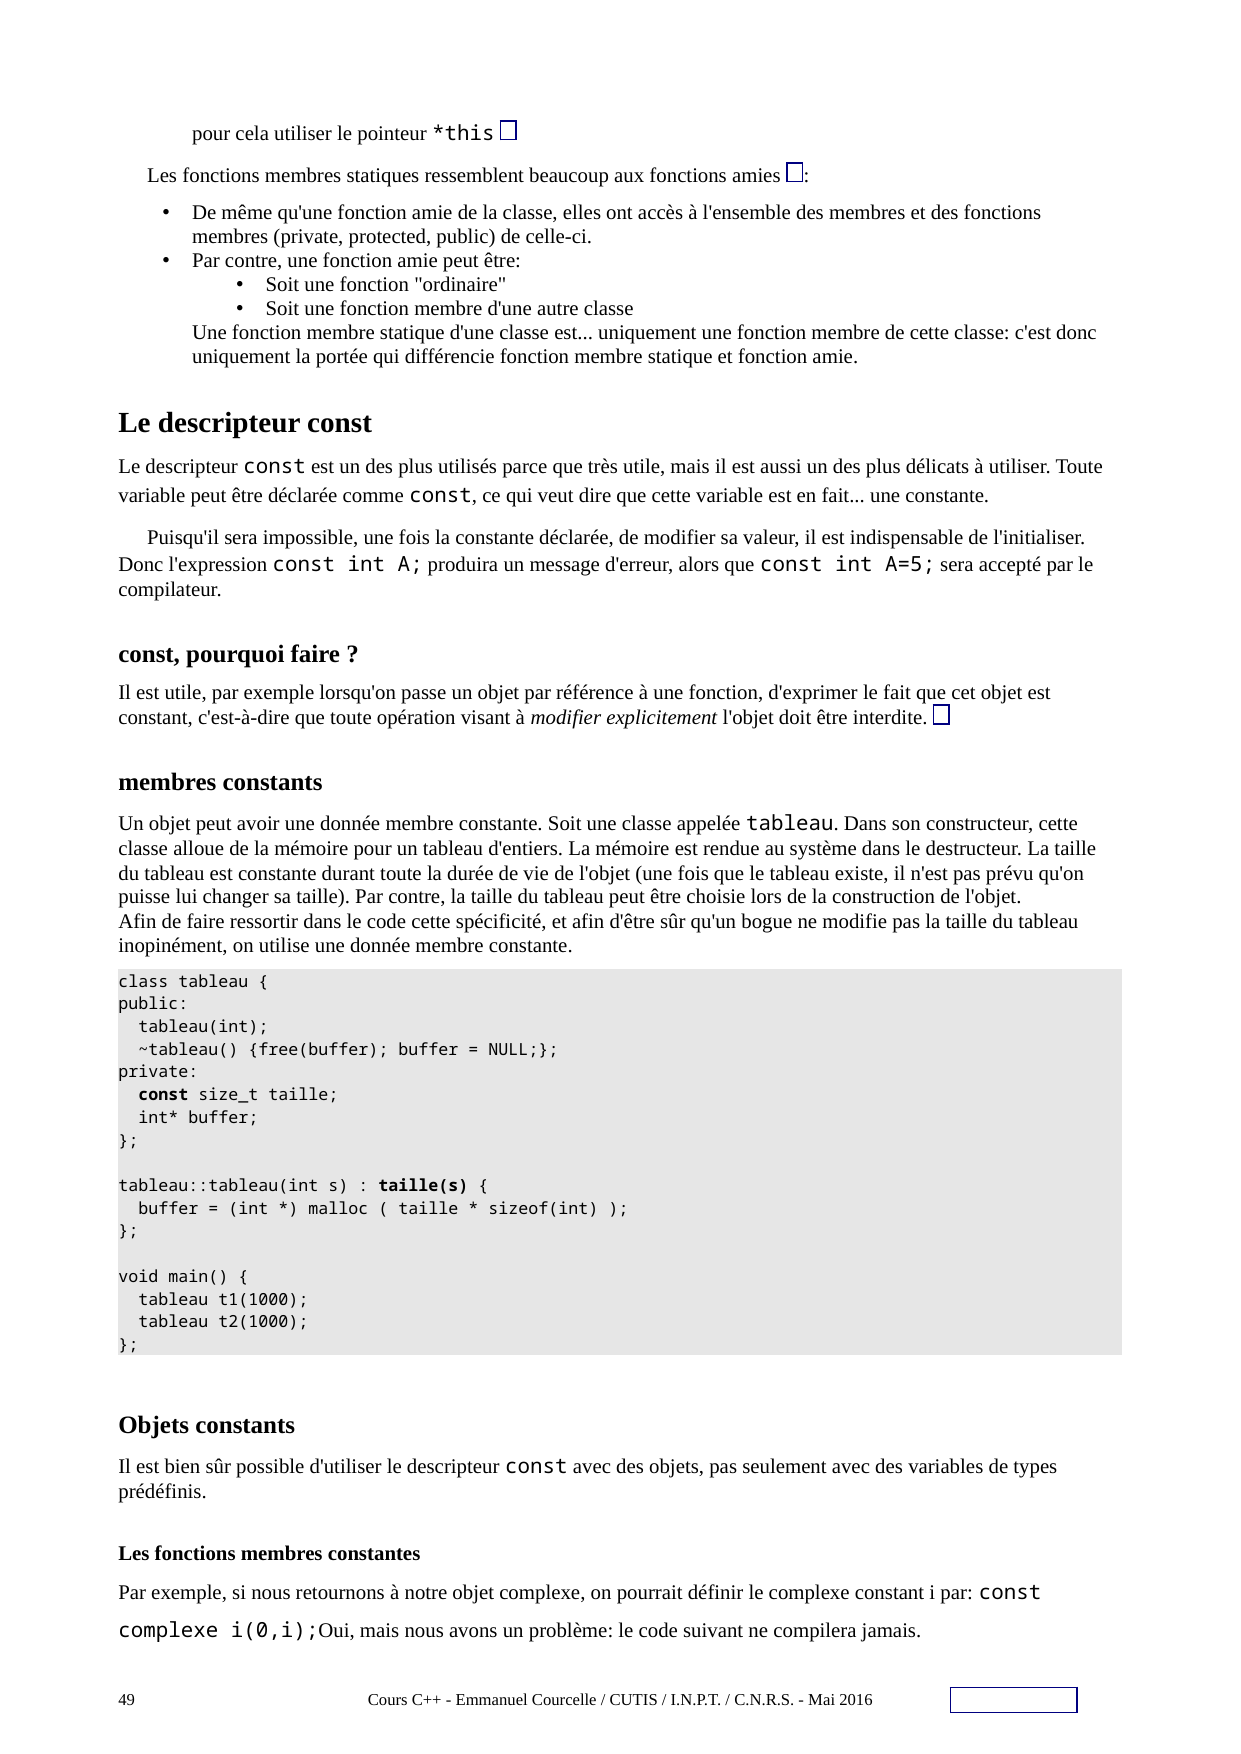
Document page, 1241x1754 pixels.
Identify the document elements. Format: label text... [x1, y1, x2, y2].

list Soit une fonction membre d'une autre classe [236, 296, 1122, 320]
text }; [118, 1219, 1122, 1242]
list pour cela utiliser le pointeur *this [162, 118, 1122, 147]
list De même qu'une fonction amie de la classe, elles ont accès à l'ensemble des membres et des fonctions membres (private, protected, public) de celle-ci. [162, 199, 1122, 248]
text void main() { [118, 1264, 1122, 1287]
list Une fonction membre statique d'une classe est... uniquement une fonction membre de cette classe: c'est donc uniquement la portée qui différencie fonction membre statique et fonction amie. [162, 320, 1122, 368]
list Soit une fonction "ordinaire" [236, 272, 1122, 296]
text Il est bien sûr possible d'utiliser le descripteur const avec des objets, pas seulement avec des variables de types prédéfinis. [118, 1451, 1122, 1503]
text Le descripteur const est un des plus utilisés parce que très utile, mais il est aussi un des plus délicats à utiliser. Toute variable peut être déclarée comme const, ce qui veut dire que cette variable est en fait... une constante. [118, 452, 1122, 508]
subtitle Le descripteur const [118, 406, 1122, 439]
subtitle Les fonctions membres constantes [118, 1541, 1122, 1565]
subtitle Objets constants [118, 1410, 1122, 1438]
text ~tableau() {free(buffer); buffer = NULL;}; [118, 1037, 1122, 1060]
text Puisqu'il sera impossible, une fois la constante déclarée, de modifier sa valeur, il est indispensable de l'initialiser. Donc l'expression const int A; produira un message d'erreur, alors que const int A=5; sera accepté par le compilateur. [118, 521, 1122, 601]
subtitle const, pourquoi faire ? [118, 639, 1122, 668]
text Il est utile, par exemple lorsqu'on passe un objet par référence à une fonction, d'exprimer le fait que cet objet est constant, c'est-à-dire que toute opération visant à modifier explicitement l'objet doit être interdite. [118, 680, 1122, 729]
subtitle membres constants [118, 767, 1122, 795]
text Les fonctions membres statiques ressemblent beaucoup aux fonctions amies : [118, 159, 1122, 187]
text const size_t taille; [118, 1083, 1122, 1105]
text class tableau { [118, 969, 1122, 992]
text }; [118, 1332, 1122, 1355]
text tableau(int); [118, 1014, 1122, 1037]
text }; [118, 1128, 1122, 1151]
text buffer = (int *) malloc ( taille * sizeof(int) ); [118, 1196, 1122, 1219]
text Un objet peut avoir une donnée membre constante. Soit une classe appelée tableau. Dans son constructeur, cette classe alloue de la mémoire pour un tableau d'entiers. La mémoire est rendue au système dans le destructeur. La taille du tableau est constante durant toute la durée de vie de l'objet (une fois que le tableau existe, il n'est pas prévu qu'on puisse lui changer sa taille). Par contre, la taille du tableau peut être choisie lors de la construction de l'objet. Afin de faire ressortir dans le code cette spécificité, et afin d'être sûr qu'un bogue ne modifie pas la taille du tableau inopinément, on utilise une donnée membre constante. [118, 808, 1122, 957]
text tableau t2(1000); [118, 1310, 1122, 1332]
text tableau::tableau(int s) : taille(s) { [118, 1173, 1122, 1196]
text Par exemple, si nous retournons à notre objet complexe, on pourrait définir le complexe constant i par: const complexe i(0,i);Oui, mais nous avons un problème: le code suivant ne compilera jamais. [118, 1577, 1122, 1643]
list Par contre, une fonction amie peut être: [162, 248, 1122, 272]
text int* buffer; [118, 1105, 1122, 1128]
text private: [118, 1060, 1122, 1083]
text tableau t1(1000); [118, 1287, 1122, 1310]
text public: [118, 992, 1122, 1014]
